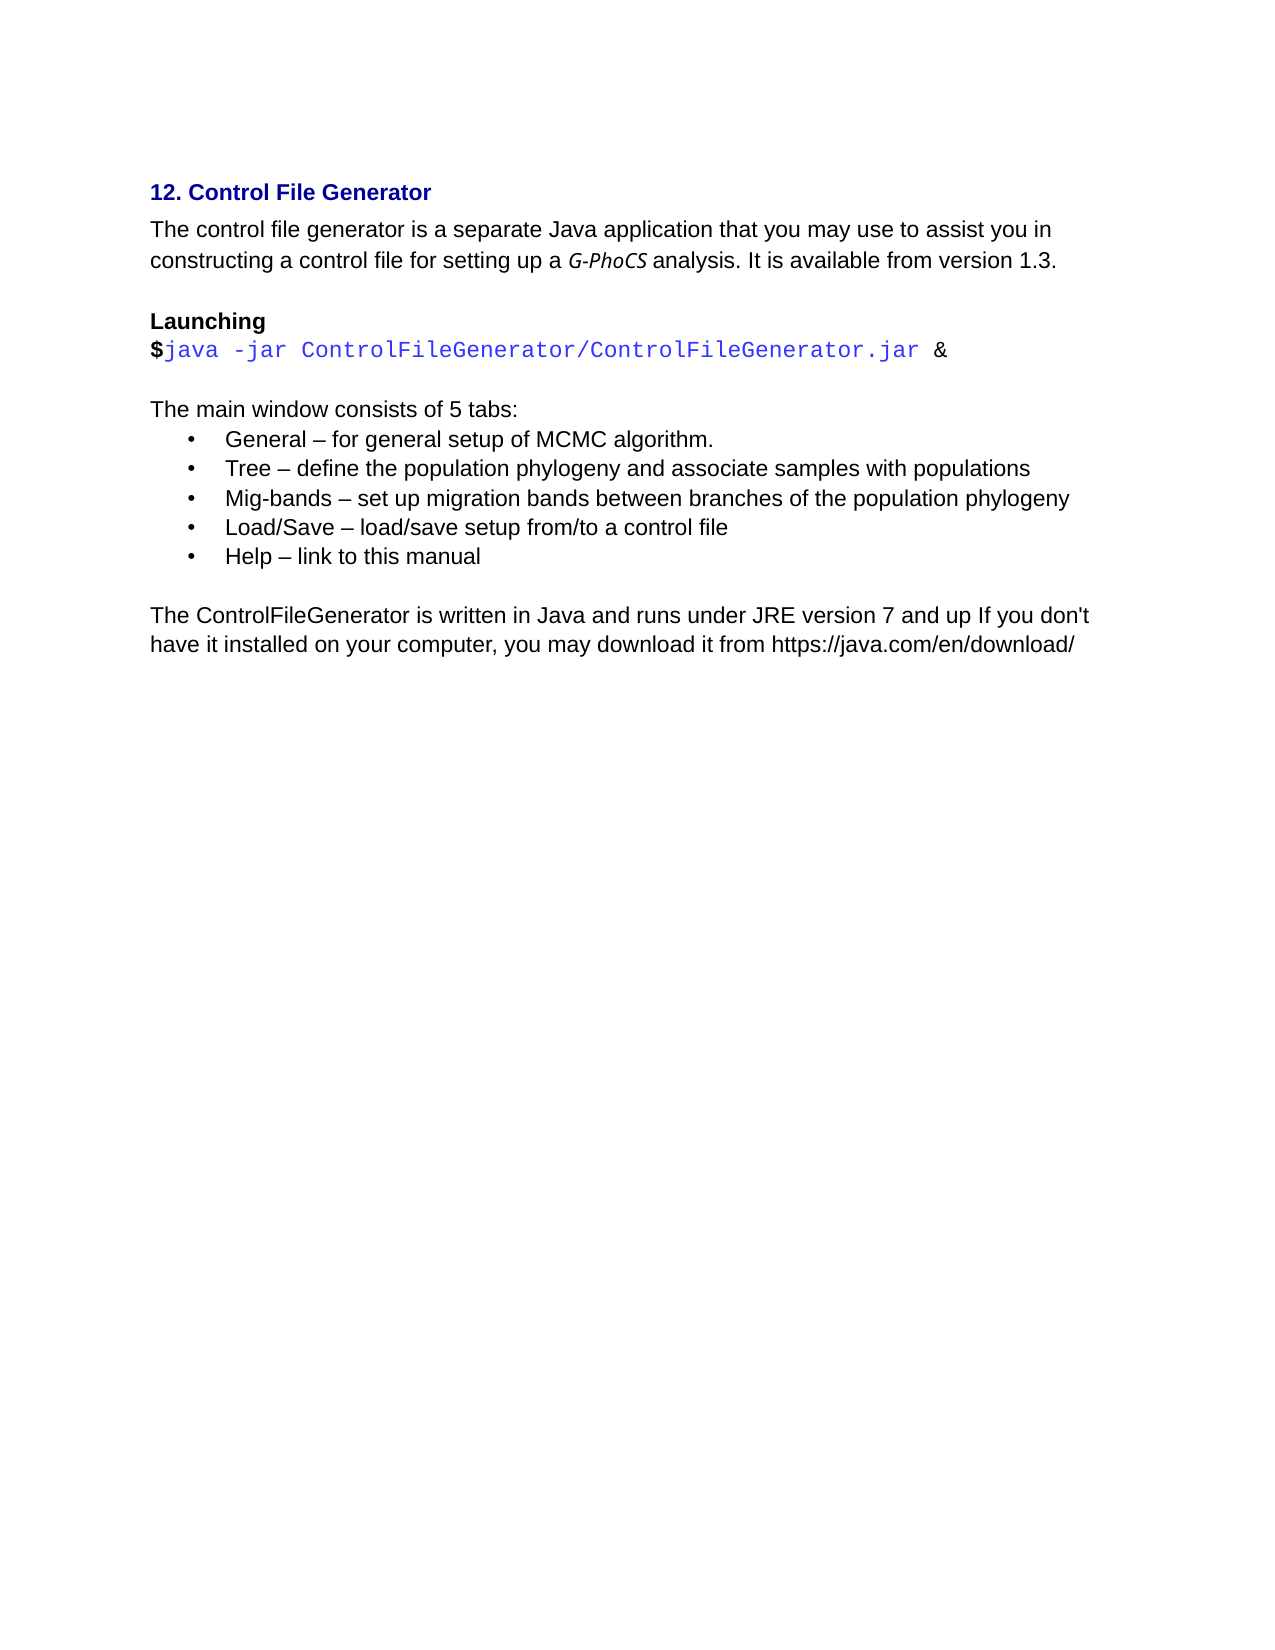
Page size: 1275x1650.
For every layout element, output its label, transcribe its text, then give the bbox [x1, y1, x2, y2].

list Load/Save – load/save setup from/to a control file [187, 515, 1125, 540]
text $java -jar ControlFileGenerator/ControlFileGenerator.jar & [150, 338, 1125, 364]
text The control file generator is a separate Java application that you may use to assist you in constructing a control file for setting up a G-PhoCS analysis. It is available from version 1.3. [150, 217, 1125, 275]
text The ControlFileGenerator is written in Java and runs under JRE version 7 and up If you don't have it installed on your computer, you may download it from https://java.com/en/download/ [150, 603, 1125, 658]
text The main window consists of 5 tabs: [150, 397, 1125, 423]
list Help – link to this manual [187, 544, 1125, 570]
text Launching [150, 309, 1125, 334]
list General – for general setup of MCMC algorithm. [187, 427, 1125, 452]
list Mig-bands – set up migration bands between branches of the population phylogeny [187, 485, 1125, 511]
subtitle 12. Control File Generator [150, 179, 1125, 205]
list Tree – define the population phylogeny and associate samples with populations [187, 456, 1125, 482]
